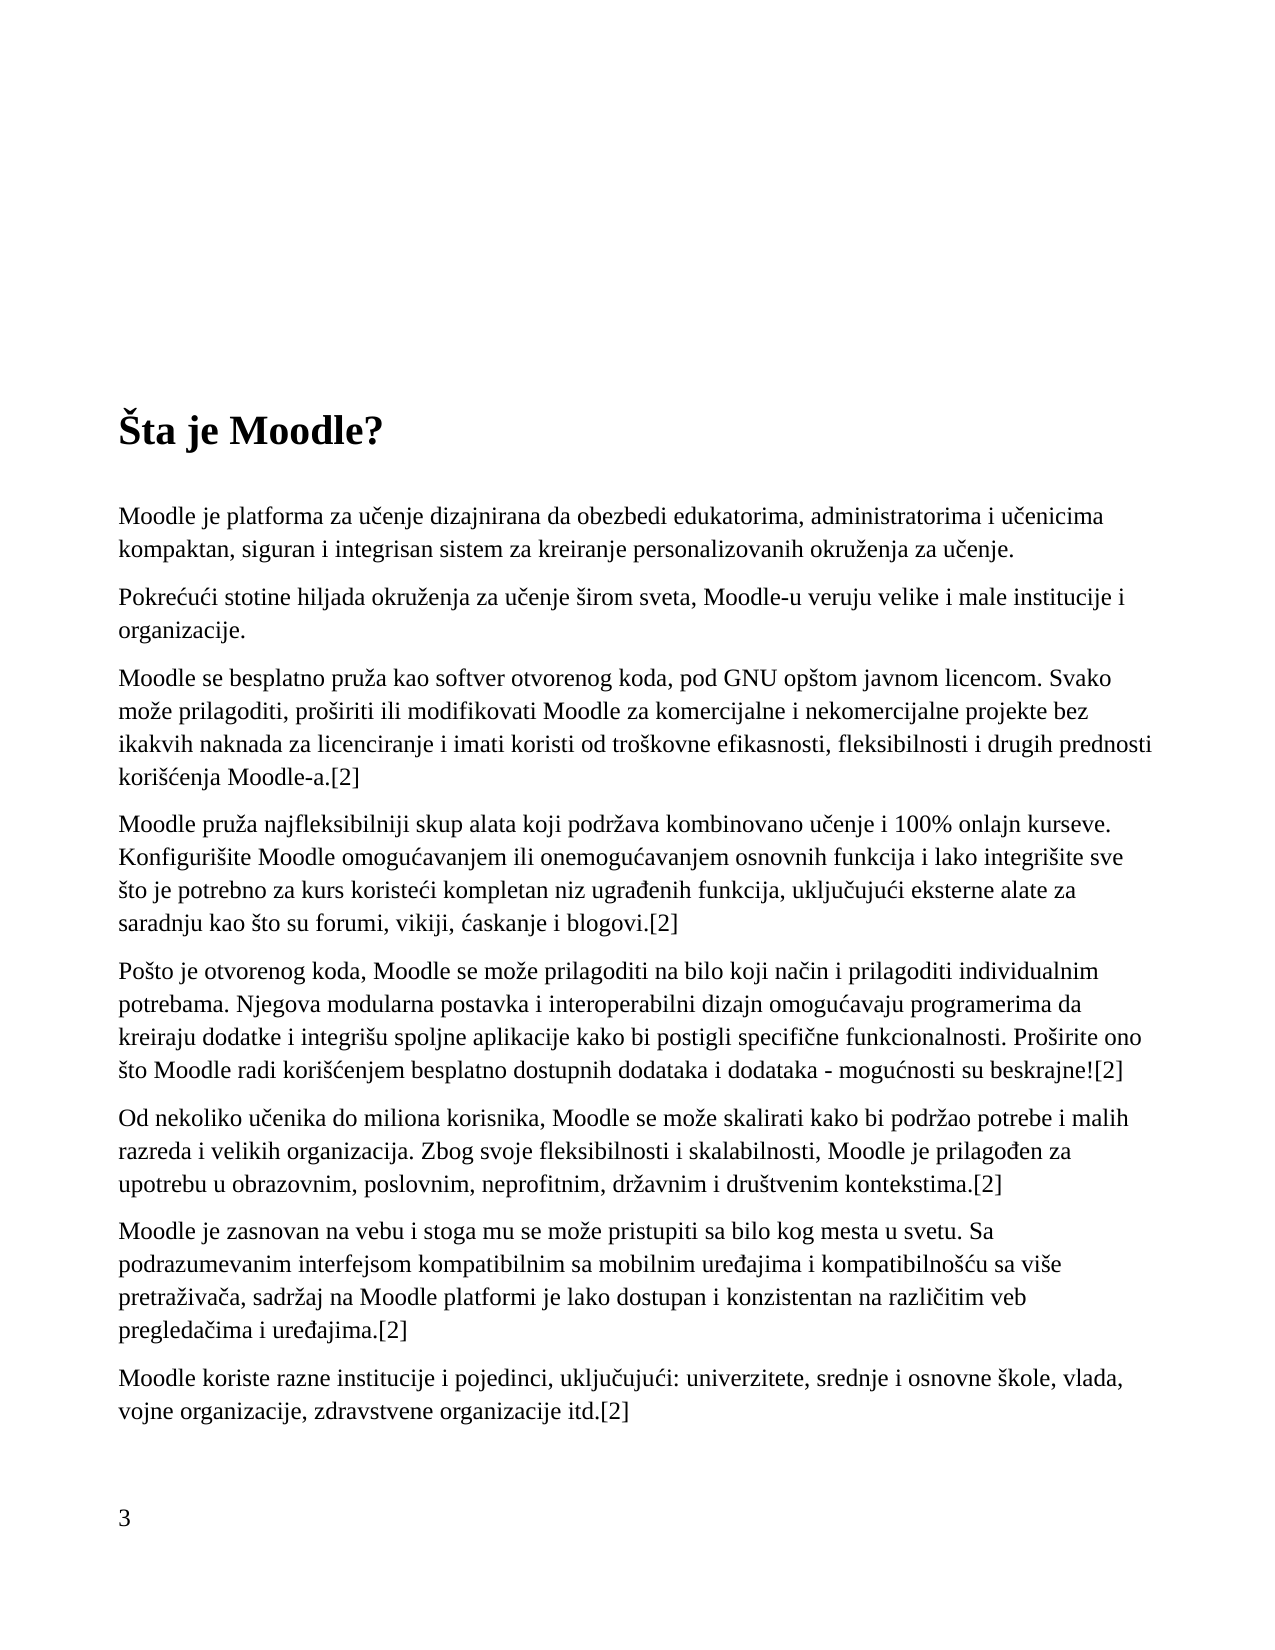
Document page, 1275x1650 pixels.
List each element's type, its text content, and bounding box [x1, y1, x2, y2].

text Moodle koriste razne institucije i pojedinci, uključujući: univerzitete, srednje i osnovne škole, vlada, vojne organizacije, zdravstvene organizacije itd.[2] [118, 1363, 1157, 1425]
text Pokrećući stotine hiljada okruženja za učenje širom sveta, Moodle-u veruju velike i male institucije i organizacije. [118, 582, 1157, 644]
text Od nekoliko učenika do miliona korisnika, Moodle se može skalirati kako bi podržao potrebe i malih razreda i velikih organizacija. Zbog svoje fleksibilnosti i skalabilnosti, Moodle je prilagođen za upotrebu u obrazovnim, poslovnim, neprofitnim, državnim i društvenim kontekstima.[2] [118, 1103, 1157, 1197]
text Moodle pruža najfleksibilniji skup alata koji podržava kombinovano učenje i 100% onlajn kurseve. Konfigurišite Moodle omogućavanjem ili onemogućavanjem osnovnih funkcija i lako integrišite sve što je potrebno za kurs koristeći kompletan niz ugrađenih funkcija, uključujući eksterne alate za saradnju kao što su forumi, vikiji, ćaskanje i blogovi.[2] [118, 809, 1157, 937]
text Moodle je zasnovan na vebu i stoga mu se može pristupiti sa bilo kog mesta u svetu. Sa podrazumevanim interfejsom kompatibilnim sa mobilnim uređajima i kompatibilnošću sa više pretraživača, sadržaj na Moodle platformi je lako dostupan i konzistentan na različitim veb pregledačima i uređajima.[2] [118, 1216, 1157, 1344]
text Moodle je platforma za učenje dizajnirana da obezbedi edukatorima, administratorima i učenicima kompaktan, siguran i integrisan sistem za kreiranje personalizovanih okruženja za učenje. [118, 501, 1157, 563]
text Moodle se besplatno pruža kao softver otvorenog koda, pod GNU opštom javnom licencom. Svako može prilagoditi, proširiti ili modifikovati Moodle za komercijalne i nekomercijalne projekte bez ikakvih naknada za licenciranje i imati koristi od troškovne efikasnosti, fleksibilnosti i drugih prednosti korišćenja Moodle-a.[2] [118, 663, 1157, 791]
text Pošto je otvorenog koda, Moodle se može prilagoditi na bilo koji način i prilagoditi individualnim potrebama. Njegova modularna postavka i interoperabilni dizajn omogućavaju programerima da kreiraju dodatke i integrišu spoljne aplikacije kako bi postigli specifične funkcionalnosti. Proširite ono što Moodle radi korišćenjem besplatno dostupnih dodataka i dodataka - mogućnosti su beskrajne![2] [118, 956, 1157, 1084]
text Šta je Moodle? [118, 406, 1157, 453]
